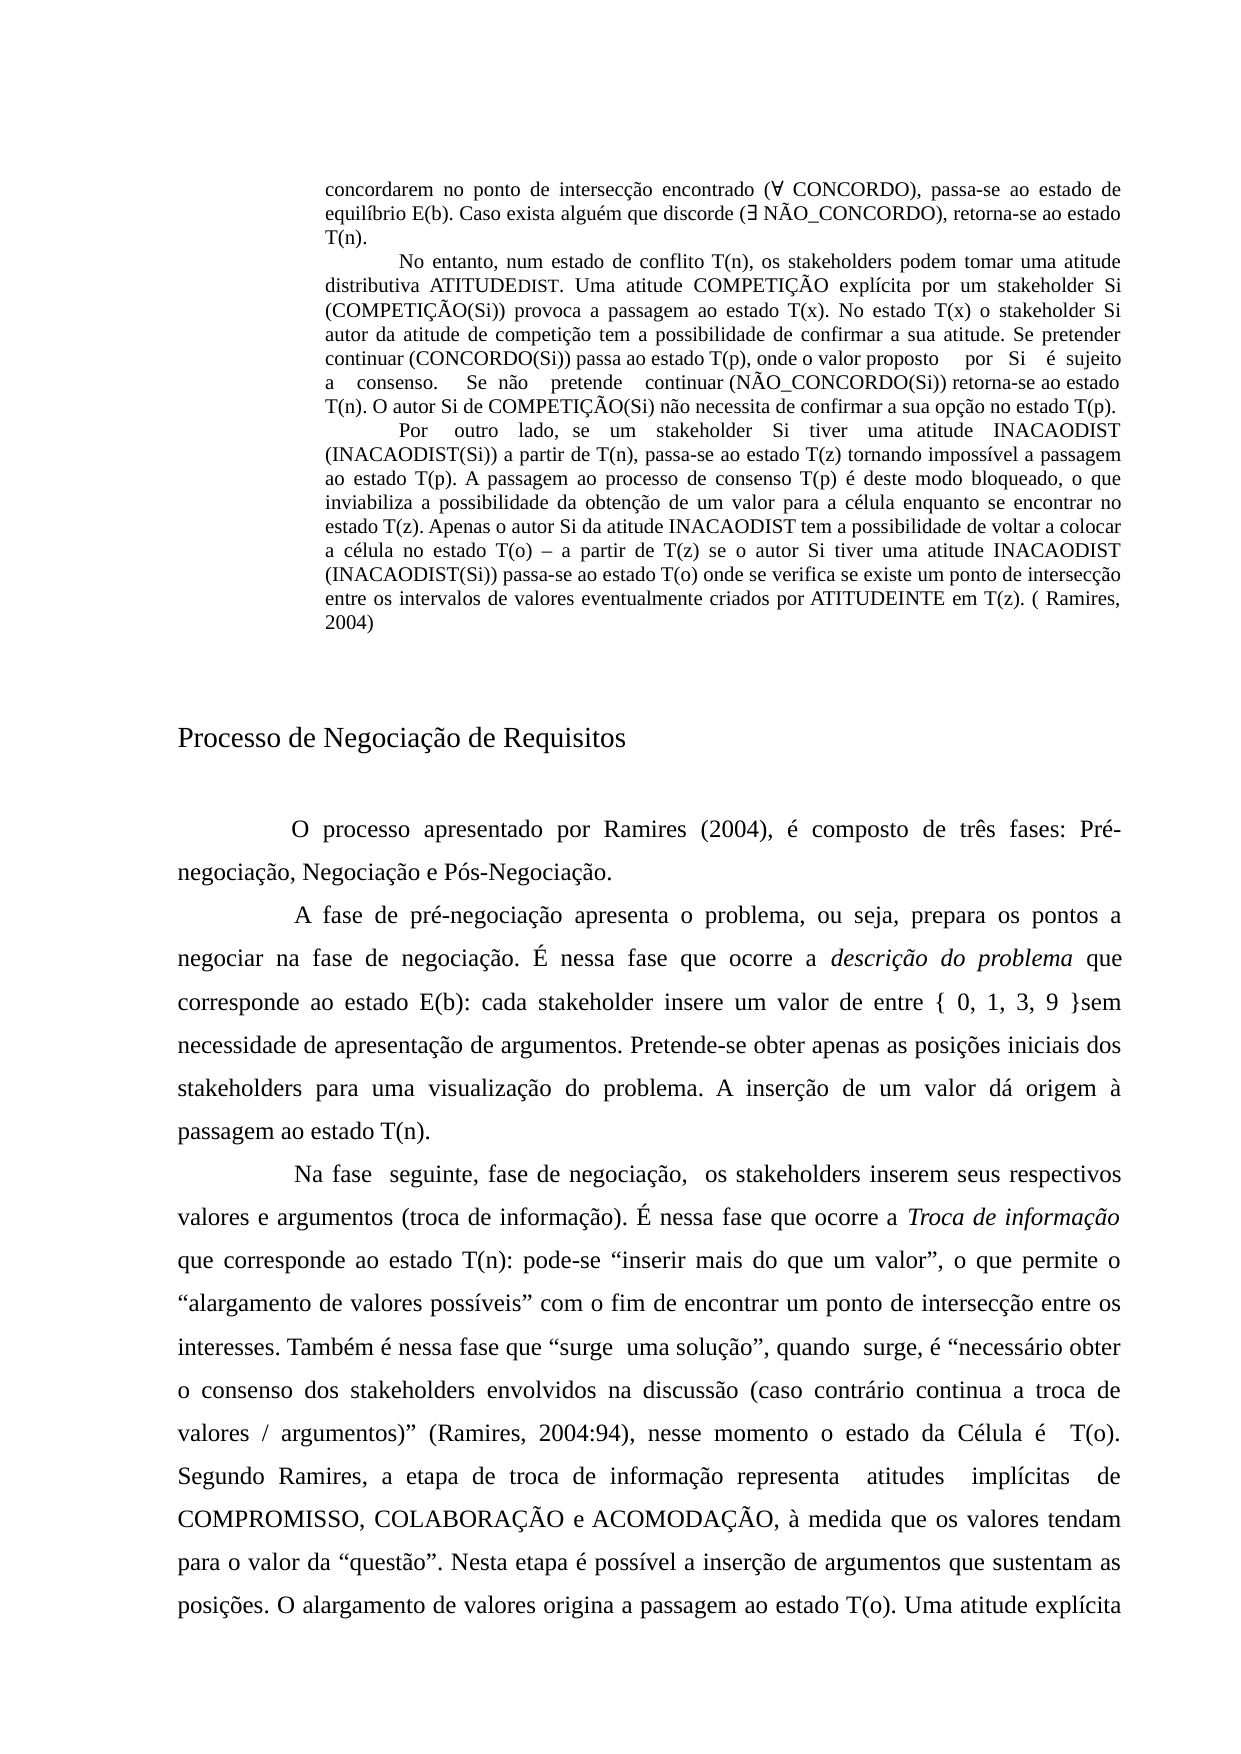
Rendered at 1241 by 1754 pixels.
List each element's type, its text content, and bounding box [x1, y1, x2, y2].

text O processo apresentado por Ramires (2004), é composto de três fases: Pré- negociação, Negociação e Pós-Negociação. [177, 814, 1122, 886]
text No entanto, num estado de conflito T(n), os stakeholders podem tomar uma atitude distributiva ATITUDEDIST. Uma atitude COMPETIÇÃO explícita por um stakeholder Si (COMPETIÇÃO(Si)) provoca a passagem ao estado T(x). No estado T(x) o stakeholder Si autor da atitude de competição tem a possibilidade de confirmar a sua atitude. Se pretender continuar (CONCORDO(Si)) passa ao estado T(p), onde o valor proposto por Si é sujeito a consenso. Se não pretende continuar (NÃO_CONCORDO(Si)) retorna-se ao estado T(n). O autor Si de COMPETIÇÃO(Si) não necessita de confirmar a sua opção no estado T(p). [325, 249, 1122, 418]
text Por outro lado, se um stakeholder Si tiver uma atitude INACAODIST (INACAODIST(Si)) a partir de T(n), passa-se ao estado T(z) tornando impossível a passagem ao estado T(p). A passagem ao processo de consenso T(p) é deste modo bloqueado, o que inviabiliza a possibilidade da obtenção de um valor para a célula enquanto se encontrar no estado T(z). Apenas o autor Si da atitude INACAODIST tem a possibilidade de voltar a colocar a célula no estado T(o) – a partir de T(z) se o autor Si tiver uma atitude INACAODIST (INACAODIST(Si)) passa-se ao estado T(o) onde se verifica se existe um ponto de intersecção entre os intervalos de valores eventualmente criados por ATITUDEINTE em T(z). ( Ramires, 2004) [325, 418, 1122, 634]
text A fase de pré-negociação apresenta o problema, ou seja, prepara os pontos a negociar na fase de negociação. É nessa fase que ocorre a descrição do problema que corresponde ao estado E(b): cada stakeholder insere um valor de entre { 0, 1, 3, 9 }sem necessidade de apresentação de argumentos. Pretende-se obter apenas as posições iniciais dos stakeholders para uma visualização do problema. A inserção de um valor dá origem à passagem ao estado T(n). [177, 900, 1122, 1145]
text Na fase seguinte, fase de negociação, os stakeholders inserem seus respectivos valores e argumentos (troca de informação). É nessa fase que ocorre a Troca de informação que corresponde ao estado T(n): pode-se “inserir mais do que um valor”, o que permite o “alargamento de valores possíveis” com o fim de encontrar um ponto de intersecção entre os interesses. Também é nessa fase que “surge uma solução”, quando surge, é “necessário obter o consenso dos stakeholders envolvidos na discussão (caso contrário continua a troca de valores / argumentos)” (Ramires, 2004:94), nesse momento o estado da Célula é T(o). Segundo Ramires, a etapa de troca de informação representa atitudes implícitas de COMPROMISSO, COLABORAÇÃO e ACOMODAÇÃO, à medida que os valores tendam para o valor da “questão”. Nesta etapa é possível a inserção de argumentos que sustentam as posições. O alargamento de valores origina a passagem ao estado T(o). Uma atitude explícita [177, 1159, 1122, 1619]
text concordarem no ponto de intersecção encontrado (∀ CONCORDO), passa-se ao estado de equilíbrio E(b). Caso exista alguém que discorde (∃ NÃO_CONCORDO), retorna-se ao estado T(n). [325, 177, 1122, 249]
text Processo de Negociação de Requisitos [177, 721, 1122, 754]
